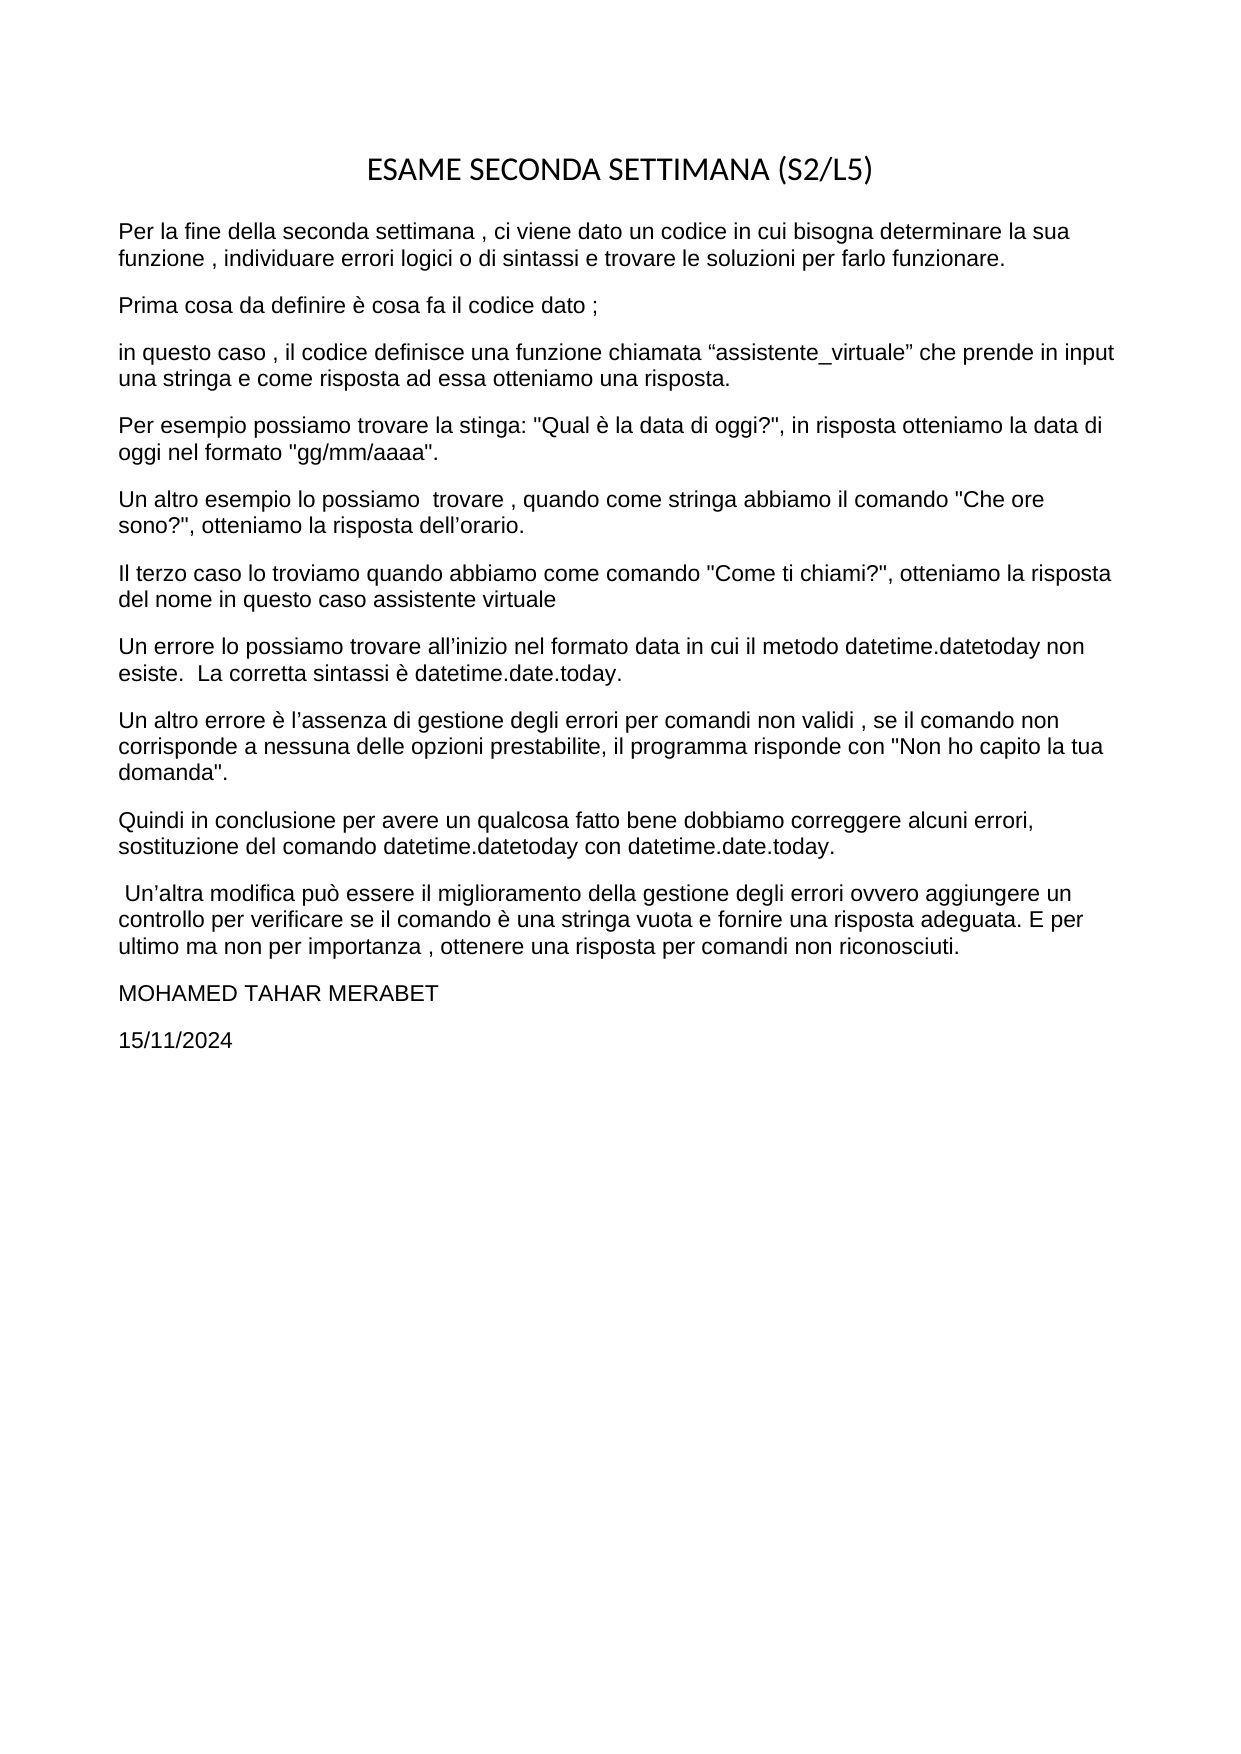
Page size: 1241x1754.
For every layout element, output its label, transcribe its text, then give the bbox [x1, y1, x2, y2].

text in questo caso , il codice definisce una funzione chiamata “assistente_virtuale” che prende in input una stringa e come risposta ad essa otteniamo una risposta. [118, 339, 1122, 392]
text 15/11/2024 [118, 1027, 1122, 1053]
text Un errore lo possiamo trovare all’inizio nel formato data in cui il metodo datetime.datetoday non esiste. La corretta sintassi è datetime.date.today. [118, 633, 1122, 686]
text Per esempio possiamo trovare la stinga: "Qual è la data di oggi?", in risposta otteniamo la data di oggi nel formato "gg/mm/aaaa". [118, 412, 1122, 465]
text Il terzo caso lo troviamo quando abbiamo come comando "Come ti chiami?", otteniamo la risposta del nome in questo caso assistente virtuale [118, 559, 1122, 612]
text MOHAMED TAHAR MERABET [118, 980, 1122, 1006]
text Per la fine della seconda settimana , ci viene dato un codice in cui bisogna determinare la sua funzione , individuare errori logici o di sintassi e trovare le soluzioni per farlo funzionare. [118, 218, 1122, 271]
text Un altro esempio lo possiamo trovare , quando come stringa abbiamo il comando "Che ore sono?", otteniamo la risposta dell’orario. [118, 486, 1122, 539]
text ESAME SECONDA SETTIMANA (S2/L5) [118, 148, 1122, 188]
text Un’altra modifica può essere il miglioramento della gestione degli errori ovvero aggiungere un controllo per verificare se il comando è una stringa vuota e fornire una risposta adeguata. E per ultimo ma non per importanza , ottenere una risposta per comandi non riconosciuti. [118, 880, 1122, 959]
text Prima cosa da definire è cosa fa il codice dato ; [118, 292, 1122, 318]
text Quindi in conclusione per avere un qualcosa fatto bene dobbiamo correggere alcuni errori, sostituzione del comando datetime.datetoday con datetime.date.today. [118, 807, 1122, 859]
text Un altro errore è l’assenza di gestione degli errori per comandi non validi , se il comando non corrisponde a nessuna delle opzioni prestabilite, il programma risponde con "Non ho capito la tua domanda". [118, 707, 1122, 786]
